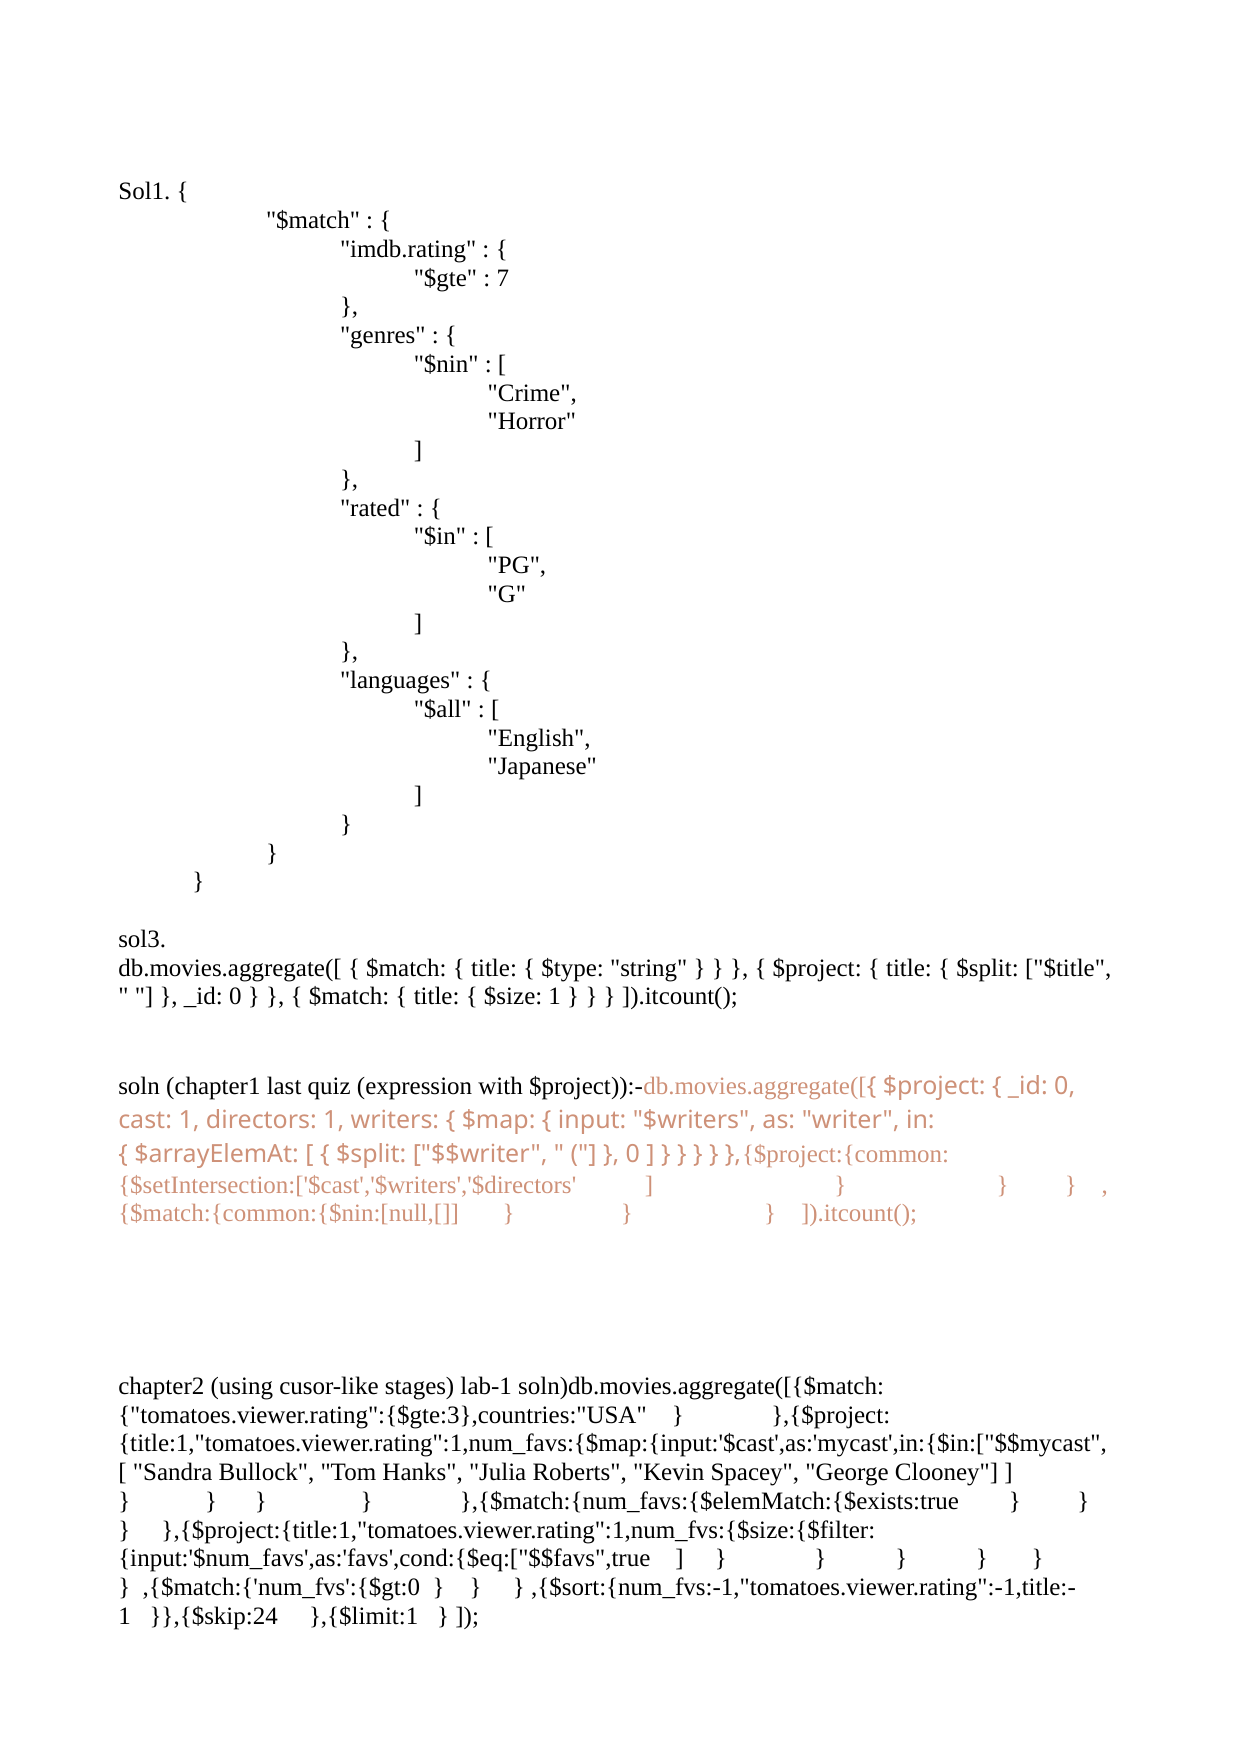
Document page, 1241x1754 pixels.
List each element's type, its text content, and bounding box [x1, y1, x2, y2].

text "$gte" : 7 [118, 263, 1122, 291]
text "$match" : { [118, 205, 1122, 234]
text } [118, 809, 1122, 838]
text "$all" : [ [118, 694, 1122, 723]
text "PG", [118, 550, 1122, 579]
text "Crime", [118, 378, 1122, 406]
text db.movies.aggregate([ { $match: { title: { $type: "string" } } }, { $project: { title: { $split: ["$title", " "] }, _id: 0 } }, { $match: { title: { $size: 1 } } } ]).itcount(); [118, 953, 1122, 1010]
text "Japanese" [118, 751, 1122, 780]
text "imdb.rating" : { [118, 234, 1122, 263]
text "G" [118, 579, 1122, 608]
text } [118, 838, 1122, 866]
text "languages" : { [118, 665, 1122, 694]
text soln (chapter1 last quiz (expression with $project)):-db.movies.aggregate([{ $project: { _id: 0, cast: 1, directors: 1, writers: { $map: { input: "$writers", as: "writer", in: { $arrayElemAt: [ { $split: ["$$writer", " ("] }, 0 ] } } } } },{$project:{common:{$setIntersection:['$cast','$writers','$directors' ] } } } ,{$match:{common:{$nin:[null,[]] } } } ]).itcount(); [118, 1068, 1122, 1227]
text }, [118, 291, 1122, 320]
text ] [118, 608, 1122, 636]
text "Horror" [118, 406, 1122, 435]
text "English", [118, 723, 1122, 751]
text sol3. [118, 924, 1122, 953]
text } [118, 866, 1122, 895]
text }, [118, 636, 1122, 665]
text ] [118, 435, 1122, 464]
text "$nin" : [ [118, 349, 1122, 378]
text Sol1. { [118, 176, 1122, 205]
text chapter2 (using cusor-like stages) lab-1 soln)db.movies.aggregate([{$match:{"tomatoes.viewer.rating":{$gte:3},countries:"USA" } },{$project:{title:1,"tomatoes.viewer.rating":1,num_favs:{$map:{input:'$cast',as:'mycast',in:{$in:["$$mycast",[ "Sandra Bullock", "Tom Hanks", "Julia Roberts", "Kevin Spacey", "George Clooney"] ] } } } } },{$match:{num_favs:{$elemMatch:{$exists:true } } } },{$project:{title:1,"tomatoes.viewer.rating":1,num_fvs:{$size:{$filter:{input:'$num_favs',as:'favs',cond:{$eq:["$$favs",true ] } } } } } } ,{$match:{'num_fvs':{$gt:0 } } } ,{$sort:{num_fvs:-1,"tomatoes.viewer.rating":-1,title:-1 }},{$skip:24 },{$limit:1 } ]); [118, 1371, 1122, 1630]
text }, [118, 464, 1122, 493]
text "$in" : [ [118, 521, 1122, 550]
text ] [118, 780, 1122, 809]
text "rated" : { [118, 493, 1122, 521]
text "genres" : { [118, 320, 1122, 349]
